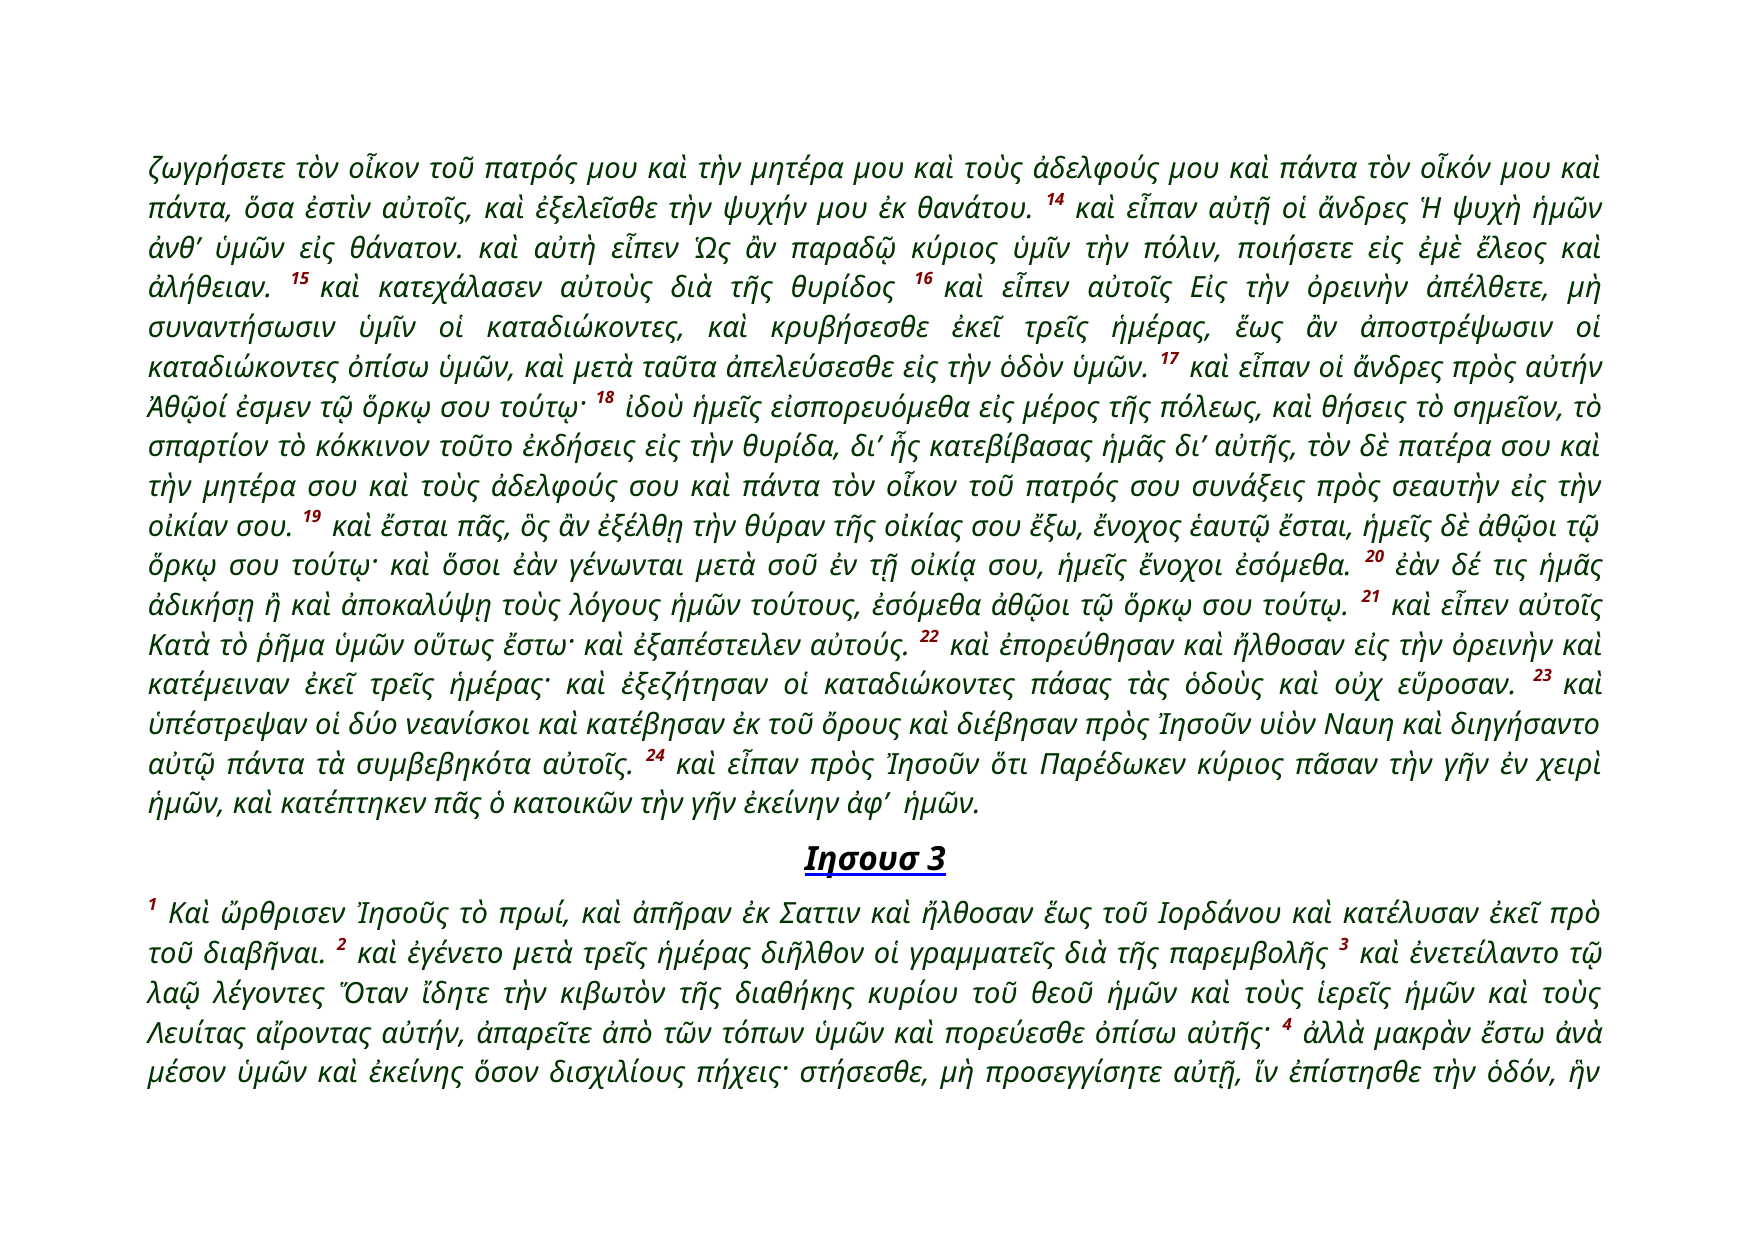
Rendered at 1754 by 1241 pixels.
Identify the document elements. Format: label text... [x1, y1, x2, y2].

text ζωγρήσετε τὸν οἶκον τοῦ πατρός μου καὶ τὴν μητέρα μου καὶ τοὺς ἀδελφούς μου καὶ πάντα τὸν οἶκόν μου καὶ πάντα, ὅσα ἐστὶν αὐτοῖς, καὶ ἐξελεῖσθε τὴν ψυχήν μου ἐκ θανάτου. 14 καὶ εἶπαν αὐτῇ οἱ ἄνδρες Ἡ ψυχὴ ἡμῶν ἀνθ’ ὑμῶν εἰς θάνατον. καὶ αὐτὴ εἶπεν Ὡς ἂν παραδῷ κύριος ὑμῖν τὴν πόλιν, ποιήσετε εἰς ἐμὲ ἔλεος καὶ ἀλήθειαν. 15 καὶ κατεχάλασεν αὐτοὺς διὰ τῆς θυρίδος 16 καὶ εἶπεν αὐτοῖς Εἰς τὴν ὀρεινὴν ἀπέλθετε, μὴ συναντήσωσιν ὑμῖν οἱ καταδιώκοντες, καὶ κρυβήσεσθε ἐκεῖ τρεῖς ἡμέρας, ἕως ἂν ἀποστρέψωσιν οἱ καταδιώκοντες ὀπίσω ὑμῶν, καὶ μετὰ ταῦτα ἀπελεύσεσθε εἰς τὴν ὁδὸν ὑμῶν. 17 καὶ εἶπαν οἱ ἄνδρες πρὸς αὐτήν Ἀθῷοί ἐσμεν τῷ ὅρκῳ σου τούτῳ· 18 ἰδοὺ ἡμεῖς εἰσπορευόμεθα εἰς μέρος τῆς πόλεως, καὶ θήσεις τὸ σημεῖον, τὸ σπαρτίον τὸ κόκκινον τοῦτο ἐκδήσεις εἰς τὴν θυρίδα, δι’ ἧς κατεβίβασας ἡμᾶς δι’ αὐτῆς, τὸν δὲ πατέρα σου καὶ τὴν μητέρα σου καὶ τοὺς ἀδελφούς σου καὶ πάντα τὸν οἶκον τοῦ πατρός σου συνάξεις πρὸς σεαυτὴν εἰς τὴν οἰκίαν σου. 19 καὶ ἔσται πᾶς, ὃς ἂν ἐξέλθῃ τὴν θύραν τῆς οἰκίας σου ἔξω, ἔνοχος ἑαυτῷ ἔσται, ἡμεῖς δὲ ἀθῷοι τῷ ὅρκῳ σου τούτῳ· καὶ ὅσοι ἐὰν γένωνται μετὰ σοῦ ἐν τῇ οἰκίᾳ σου, ἡμεῖς ἔνοχοι ἐσόμεθα. 20 ἐὰν δέ τις ἡμᾶς ἀδικήσῃ ἢ καὶ ἀποκαλύψῃ τοὺς λόγους ἡμῶν τούτους, ἐσόμεθα ἀθῷοι τῷ ὅρκῳ σου τούτῳ. 21 καὶ εἶπεν αὐτοῖς Κατὰ τὸ ῥῆμα ὑμῶν οὕτως ἔστω· καὶ ἐξαπέστειλεν αὐτούς. 22 καὶ ἐπορεύθησαν καὶ ἤλθοσαν εἰς τὴν ὀρεινὴν καὶ κατέμειναν ἐκεῖ τρεῖς ἡμέρας· καὶ ἐξεζήτησαν οἱ καταδιώκοντες πάσας τὰς ὁδοὺς καὶ οὐχ εὕροσαν. 23 καὶ ὑπέστρεψαν οἱ δύο νεανίσκοι καὶ κατέβησαν ἐκ τοῦ ὄρους καὶ διέβησαν πρὸς Ἰησοῦν υἱὸν Ναυη καὶ διηγήσαντο αὐτῷ πάντα τὰ συμβεβηκότα αὐτοῖς. 24 καὶ εἶπαν πρὸς Ἰησοῦν ὅτι Παρέδωκεν κύριος πᾶσαν τὴν γῆν ἐν χειρὶ ἡμῶν, καὶ κατέπτηκεν πᾶς ὁ κατοικῶν τὴν γῆν ἐκείνην ἀφ’ ἡμῶν. [148, 148, 1606, 822]
subtitle Ιησουσ 3 [148, 835, 1606, 880]
text 1 Καὶ ὤρθρισεν Ἰησοῦς τὸ πρωί, καὶ ἀπῆραν ἐκ Σαττιν καὶ ἤλθοσαν ἕως τοῦ Ιορδάνου καὶ κατέλυσαν ἐκεῖ πρὸ τοῦ διαβῆναι. 2 καὶ ἐγένετο μετὰ τρεῖς ἡμέρας διῆλθον οἱ γραμματεῖς διὰ τῆς παρεμβολῆς 3 καὶ ἐνετείλαντο τῷ λαῷ λέγοντες Ὅταν ἴδητε τὴν κιβωτὸν τῆς διαθήκης κυρίου τοῦ θεοῦ ἡμῶν καὶ τοὺς ἱερεῖς ἡμῶν καὶ τοὺς Λευίτας αἴροντας αὐτήν, ἀπαρεῖτε ἀπὸ τῶν τόπων ὑμῶν καὶ πορεύεσθε ὀπίσω αὐτῆς· 4 ἀλλὰ μακρὰν ἔστω ἀνὰ μέσον ὑμῶν καὶ ἐκείνης ὅσον δισχιλίους πήχεις· στήσεσθε, μὴ προσεγγίσητε αὐτῇ, ἵν ἐπίστησθε τὴν ὁδόν, ἣν [148, 893, 1606, 1091]
